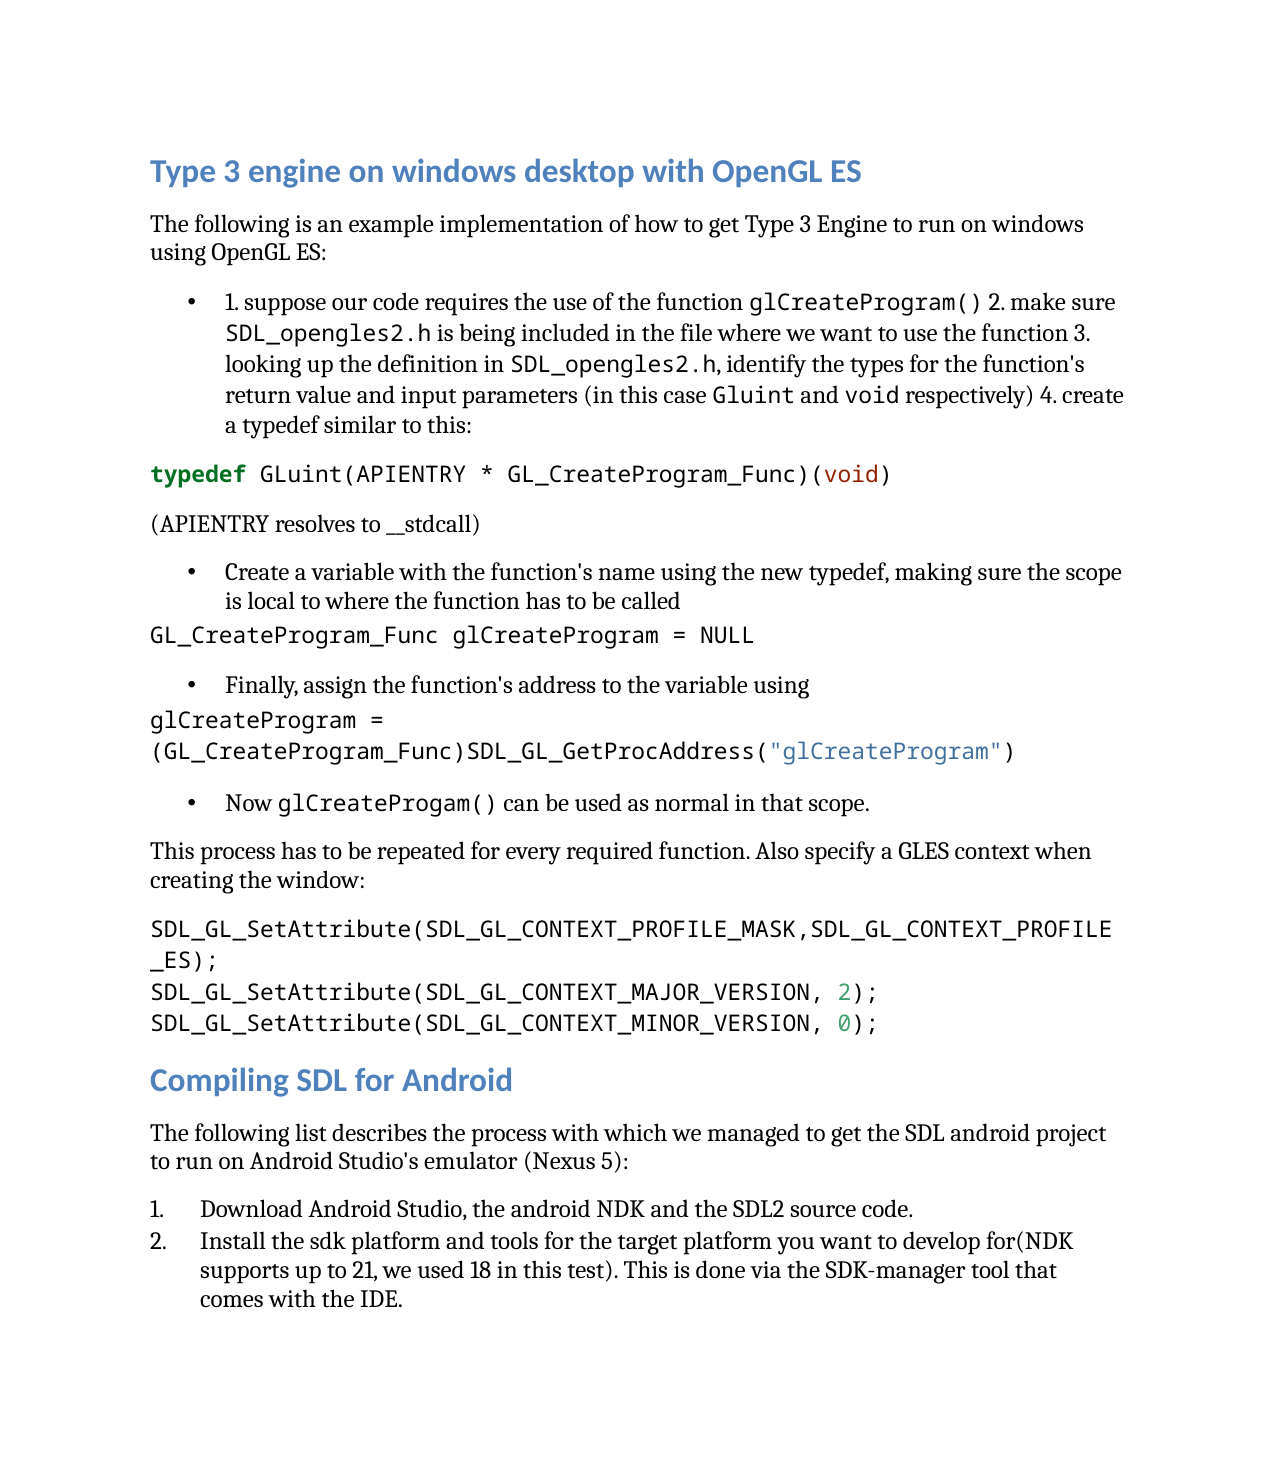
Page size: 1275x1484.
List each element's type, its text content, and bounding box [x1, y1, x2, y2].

list Download Android Studio, the android NDK and the SDL2 source code. [150, 1195, 1125, 1223]
text typedef GLuint(APIENTRY * GL_CreateProgram_Func)(void) [150, 458, 1125, 489]
list Create a variable with the function's name using the new typedef, making sure the scope is local to where the function has to be called [187, 558, 1125, 615]
text SDL_GL_SetAttribute(SDL_GL_CONTEXT_PROFILE_MASK,SDL_GL_CONTEXT_PROFILE_ES); SDL_GL_SetAttribute(SDL_GL_CONTEXT_MAJOR_VERSION, 2); SDL_GL_SetAttribute(SDL_GL_CONTEXT_MINOR_VERSION, 0); [150, 913, 1125, 1038]
subtitle Type 3 engine on windows desktop with OpenGL ES [150, 150, 1125, 191]
list Now glCreateProgam() can be used as normal in that scope. [187, 787, 1125, 818]
text GL_CreateProgram_Func glCreateProgram = NULL [150, 619, 1125, 650]
list Install the sdk platform and tools for the target platform you want to develop for(NDK supports up to 21, we used 18 in this test). This is done via the SDK-manager tool that comes with the IDE. [150, 1227, 1125, 1313]
text glCreateProgram = (GL_CreateProgram_Func)SDL_GL_GetProcAddress("glCreateProgram") [150, 704, 1125, 766]
list 1. suppose our code requires the use of the function glCreateProgram() 2. make sure SDL_opengles2.h is being included in the file where we want to use the function 3. looking up the definition in SDL_opengles2.h, identify the types for the function's return value and input parameters (in this case Gluint and void respectively) 4. create a typedef similar to this: [187, 286, 1125, 439]
text This process has to be repeated for every required function. Also specify a GLES context when creating the window: [150, 837, 1125, 894]
text The following is an example implementation of how to get Type 3 Engine to run on windows using OpenGL ES: [150, 209, 1125, 267]
text (APIENTRY resolves to __stdcall) [150, 510, 1125, 539]
subtitle Compiling SDL for Android [150, 1059, 1125, 1100]
list Finally, assign the function's address to the variable using [187, 671, 1125, 700]
text The following list describes the process with which we managed to get the SDL android project to run on Android Studio's emulator (Nexus 5): [150, 1118, 1125, 1176]
